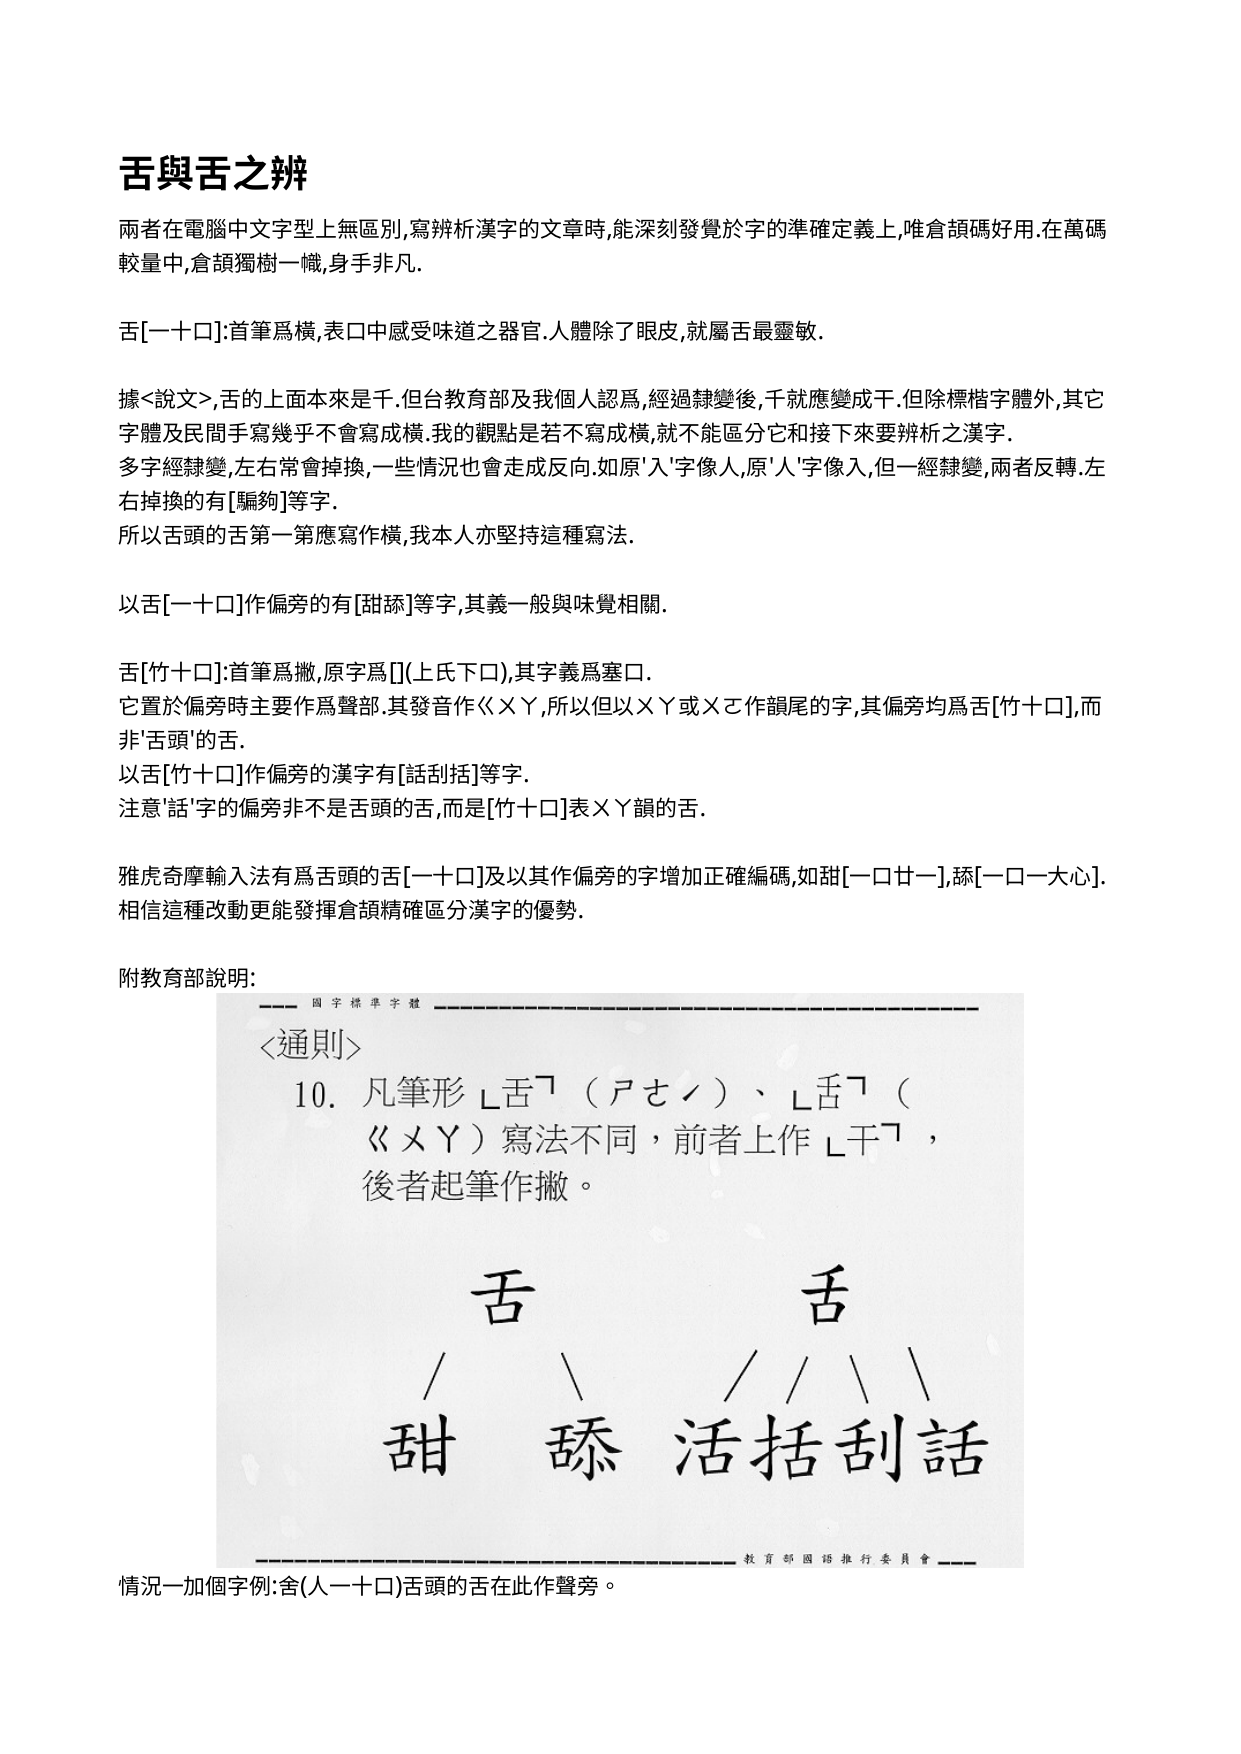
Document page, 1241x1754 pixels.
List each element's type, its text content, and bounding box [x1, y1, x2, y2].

text 注意'話'字的偏旁非不是舌頭的舌,而是[竹十口]表ㄨㄚ韻的舌. [118, 789, 1122, 824]
text 它置於偏旁時主要作爲聲部.其發音作ㄍㄨㄚ,所以但以ㄨㄚ或ㄨㄛ作韻尾的字,其偏旁均爲舌[竹十口],而非'舌頭'的舌. [118, 687, 1122, 756]
text 兩者在電腦中文字型上無區別,寫辨析漢字的文章時,能深刻發覺於字的準確定義上,唯倉頡碼好用.在萬碼較量中,倉頡獨樹一幟,身手非凡. [118, 211, 1122, 279]
text 舌[一十口]:首筆爲橫,表口中感受味道之器官.人體除了眼皮,就屬舌最靈敏. [118, 313, 1122, 347]
text 以舌[一十口]作偏旁的有[甜舔]等字,其義一般與味覺相關. [118, 585, 1122, 619]
text 據<說文>,舌的上面本來是千.但台教育部及我個人認爲,經過隸變後,千就應變成干.但除標楷字體外,其它字體及民間手寫幾乎不會寫成橫.我的觀點是若不寫成橫,就不能區分它和接下來要辨析之漢字. [118, 381, 1122, 449]
subtitle 舌與舌之辨 [118, 143, 1122, 198]
text 雅虎奇摩輸入法有爲舌頭的舌[一十口]及以其作偏旁的字增加正確編碼,如甜[一口廿一],舔[一口一大心].相信這種改動更能發揮倉頡精確區分漢字的優勢. [118, 858, 1122, 926]
text 多字經隸變,左右常會掉換,一些情況也會走成反向.如原'入'字像人,原'人'字像入,但一經隸變,兩者反轉.左右掉換的有[騙夠]等字. [118, 449, 1122, 517]
text 以舌[竹十口]作偏旁的漢字有[話刮括]等字. [118, 756, 1122, 789]
text 附教育部說明: [118, 960, 1122, 994]
picture [216, 993, 1024, 1568]
text 情況一加個字例:舍(人一十口)舌頭的舌在此作聲旁。 [118, 994, 1122, 1601]
text 舌[竹十口]:首筆爲撇,原字爲[](上氏下口),其字義爲塞口. [118, 653, 1122, 687]
text 所以舌頭的舌第一第應寫作橫,我本人亦堅持這種寫法. [118, 517, 1122, 551]
